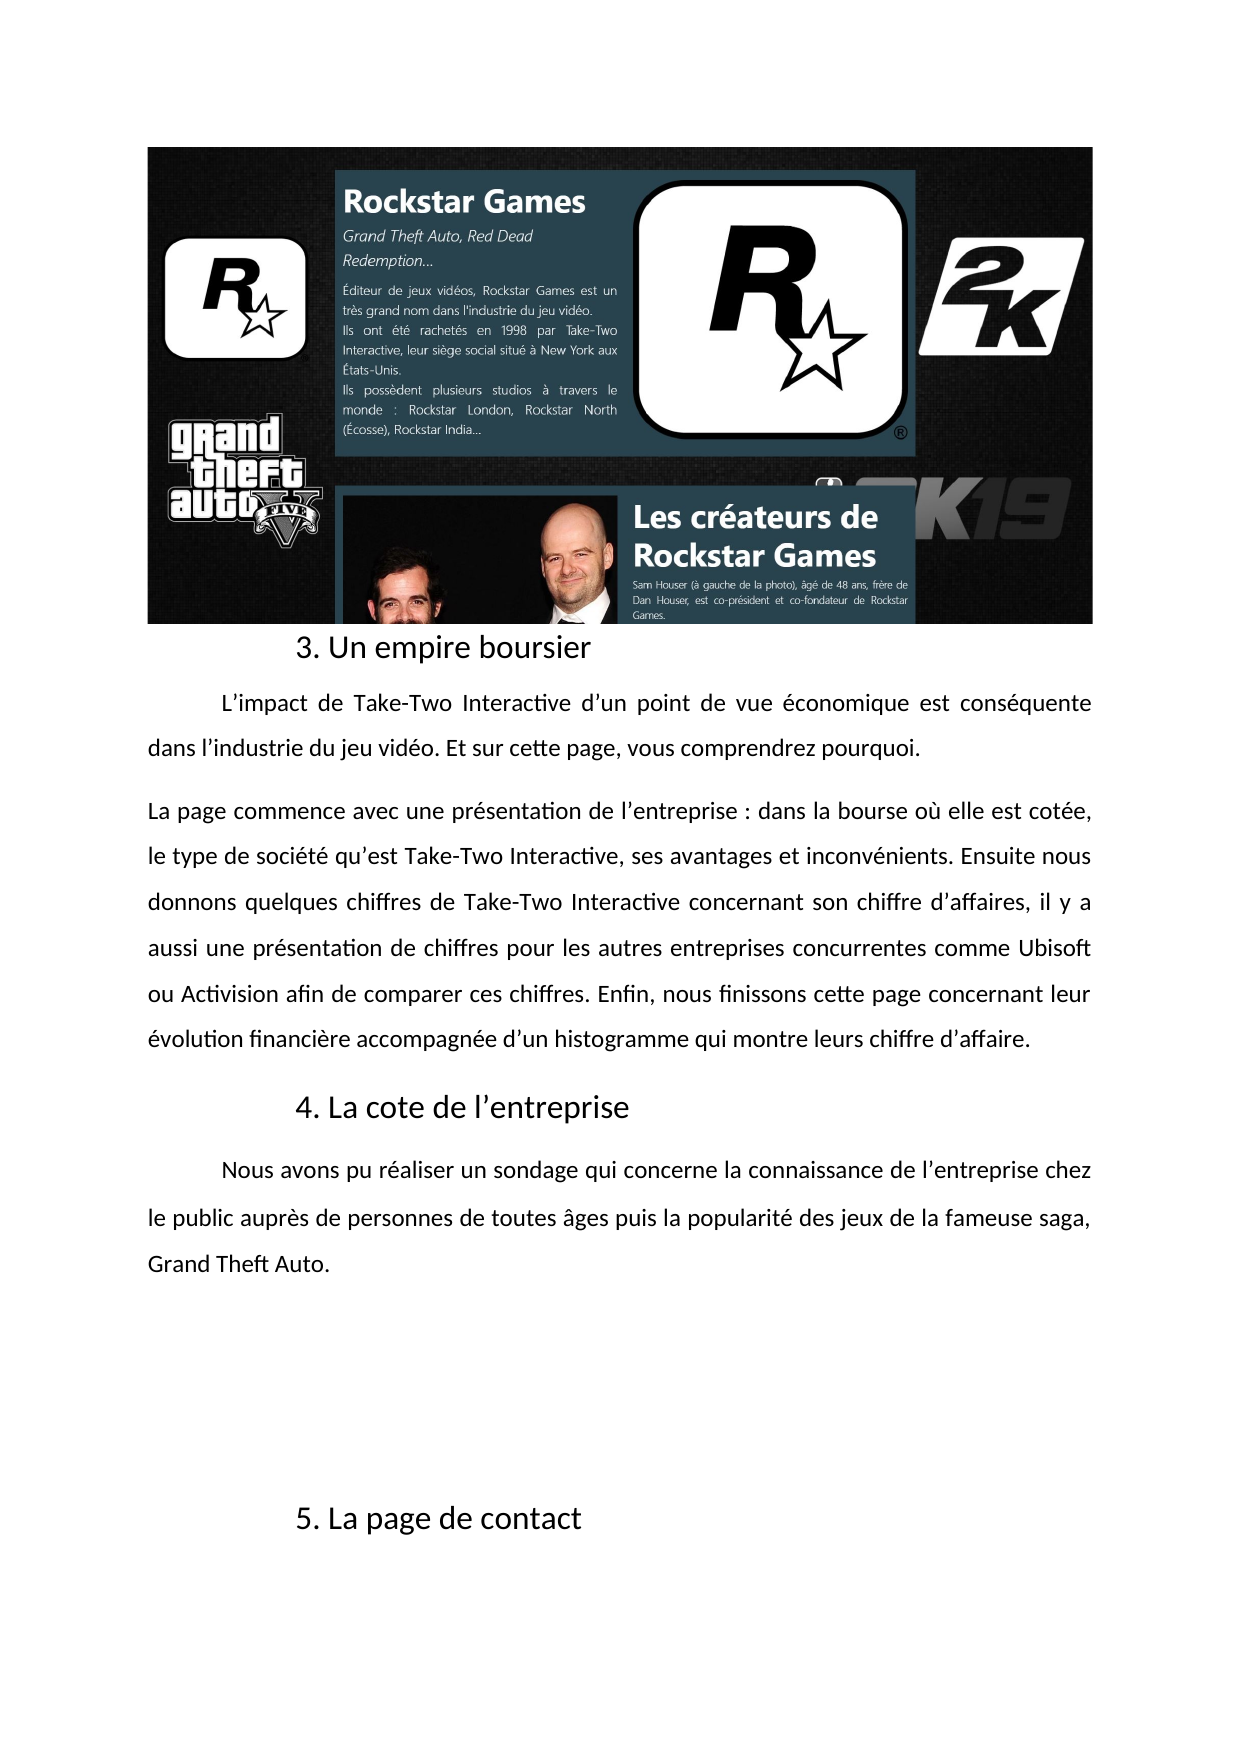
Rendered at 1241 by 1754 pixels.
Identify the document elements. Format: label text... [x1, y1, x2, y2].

text 3. Un empire boursier [148, 624, 1093, 667]
text 5. La page de contact [148, 1497, 1093, 1538]
text 4. La cote de l’entreprise [148, 1086, 1093, 1127]
text Nous avons pu réaliser un sondage qui concerne la connaissance de l’entreprise chez le public auprès de personnes de toutes âges puis la popularité des jeux de la fameuse saga, Grand Theft Auto. [148, 1146, 1093, 1278]
text La page commence avec une présentation de l’entreprise : dans la bourse où elle est cotée, le type de société qu’est Take-Two Interactive, ses avantages et inconvénients. Ensuite nous donnons quelques chiffres de Take-Two Interactive concernant son chiffre d’affaires, il y a aussi une présentation de chiffres pour les autres entreprises concurrentes comme Ubisoft ou Activision afin de comparer ces chiffres. Enfin, nous finissons cette page concernant leur évolution financière accompagnée d’un histogramme qui montre leurs chiffre d’affaire. [148, 795, 1093, 1054]
picture [147, 147, 1093, 624]
text L’impact de Take-Two Interactive d’un point de vue économique est conséquente dans l’industrie du jeu vidéo. Et sur cette page, vous comprendrez pourquoi. [148, 687, 1093, 763]
